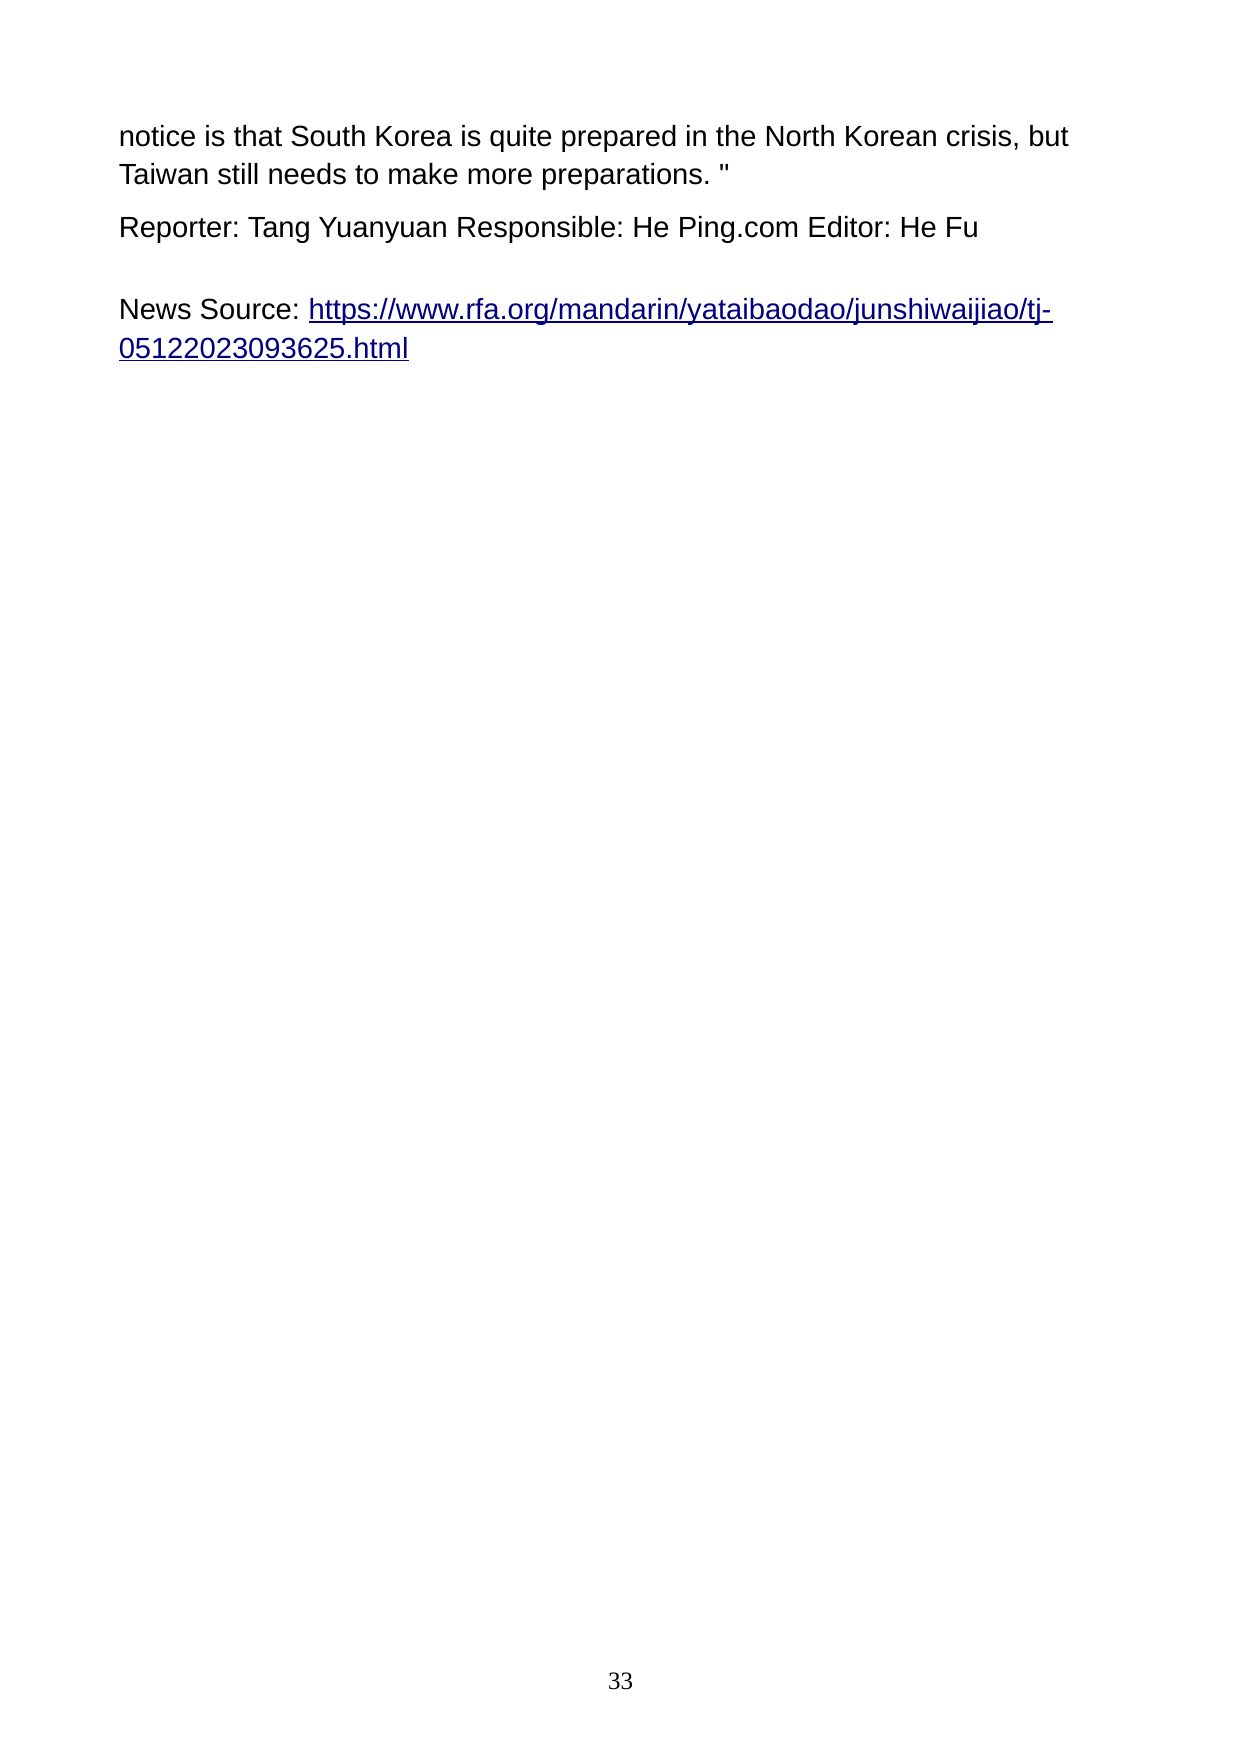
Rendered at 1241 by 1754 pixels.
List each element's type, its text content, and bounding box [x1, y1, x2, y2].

text News Source: https://www.rfa.org/mandarin/yataibaodao/junshiwaijiao/tj-05122023093625.html [118, 292, 1122, 364]
text Reporter: Tang Yuanyuan Responsible: He Ping.com Editor: He Fu [118, 210, 1122, 244]
text notice is that South Korea is quite prepared in the North Korean crisis, but Taiwan still needs to make more preparations. " [118, 118, 1122, 191]
